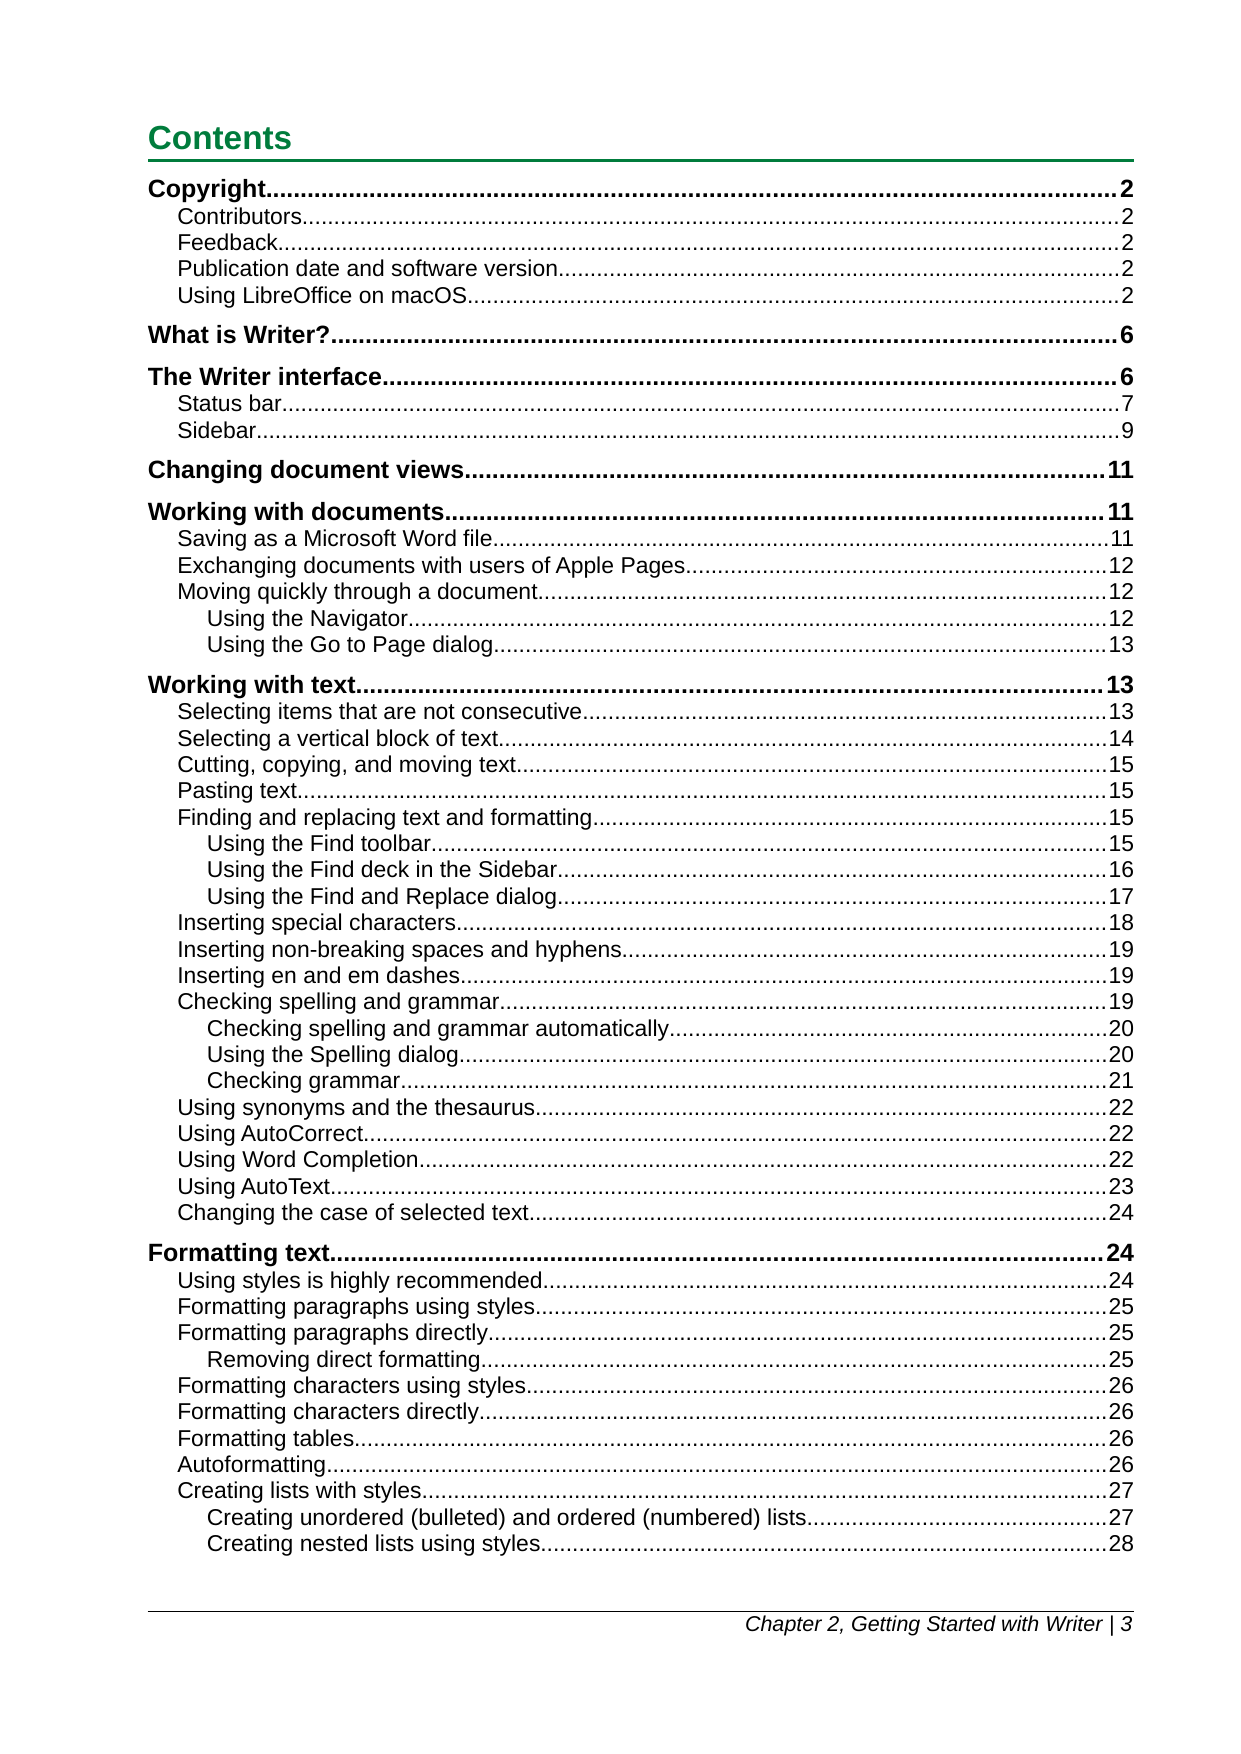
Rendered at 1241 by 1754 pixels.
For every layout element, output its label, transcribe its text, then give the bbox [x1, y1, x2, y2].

text Checking grammar 21 [207, 1067, 1134, 1094]
text Status bar 7 [177, 390, 1134, 417]
text Creating unordered (bulleted) and ordered (numbered) lists 27 [207, 1504, 1134, 1530]
text Using the Find toolbar 15 [207, 830, 1134, 856]
text Selecting a vertical block of text 14 [177, 725, 1134, 751]
text Working with text 13 [148, 669, 1134, 698]
text Checking spelling and grammar automatically 20 [207, 1014, 1134, 1041]
text Changing document views 11 [148, 456, 1134, 484]
text Saving as a Microsoft Word file 11 [177, 525, 1134, 552]
text Inserting special characters 18 [177, 909, 1134, 936]
text The Writer interface 6 [148, 362, 1134, 390]
text Formatting tables 26 [177, 1425, 1134, 1451]
text Using the Find deck in the Sidebar 16 [207, 856, 1134, 883]
text Selecting items that are not consecutive 13 [177, 698, 1134, 725]
text Using AutoText 23 [177, 1173, 1134, 1199]
text Using the Go to Page dialog 13 [207, 631, 1134, 657]
text Using Word Completion 22 [177, 1146, 1134, 1173]
text What is Writer? 6 [148, 321, 1134, 349]
subtitle Contents [148, 118, 1134, 159]
text Creating nested lists using styles 28 [207, 1530, 1134, 1556]
text Changing the case of selected text 24 [177, 1199, 1134, 1225]
text Publication date and software version 2 [177, 255, 1134, 282]
text Working with documents 11 [148, 497, 1134, 525]
text Contributors 2 [177, 203, 1134, 229]
text Using styles is highly recommended 24 [177, 1267, 1134, 1293]
text Sidebar 9 [177, 417, 1134, 443]
text Finding and replacing text and formatting 15 [177, 804, 1134, 830]
text Formatting paragraphs directly 25 [177, 1319, 1134, 1346]
text Formatting characters using styles 26 [177, 1372, 1134, 1398]
text Formatting text 24 [148, 1238, 1134, 1267]
text Using synonyms and the thesaurus 22 [177, 1094, 1134, 1120]
text Feedback 2 [177, 229, 1134, 255]
text Using the Spelling dialog 20 [207, 1041, 1134, 1067]
text Removing direct formatting 25 [207, 1346, 1134, 1372]
text Inserting non-breaking spaces and hyphens 19 [177, 936, 1134, 962]
text Using the Navigator 12 [207, 604, 1134, 631]
text Using the Find and Replace dialog 17 [207, 883, 1134, 909]
text Formatting paragraphs using styles 25 [177, 1293, 1134, 1319]
text Moving quickly through a document 12 [177, 578, 1134, 604]
text Copyright 2 [148, 174, 1134, 203]
text Inserting en and em dashes 19 [177, 962, 1134, 988]
text Creating lists with styles 27 [177, 1477, 1134, 1504]
text Autoformatting 26 [177, 1451, 1134, 1477]
text Using AutoCorrect 22 [177, 1120, 1134, 1146]
text Checking spelling and grammar 19 [177, 988, 1134, 1014]
text Exchanging documents with users of Apple Pages 12 [177, 552, 1134, 578]
text Cutting, copying, and moving text 15 [177, 751, 1134, 777]
text Pasting text 15 [177, 777, 1134, 804]
text Formatting characters directly 26 [177, 1398, 1134, 1425]
text Using LibreOffice on macOS 2 [177, 282, 1134, 308]
